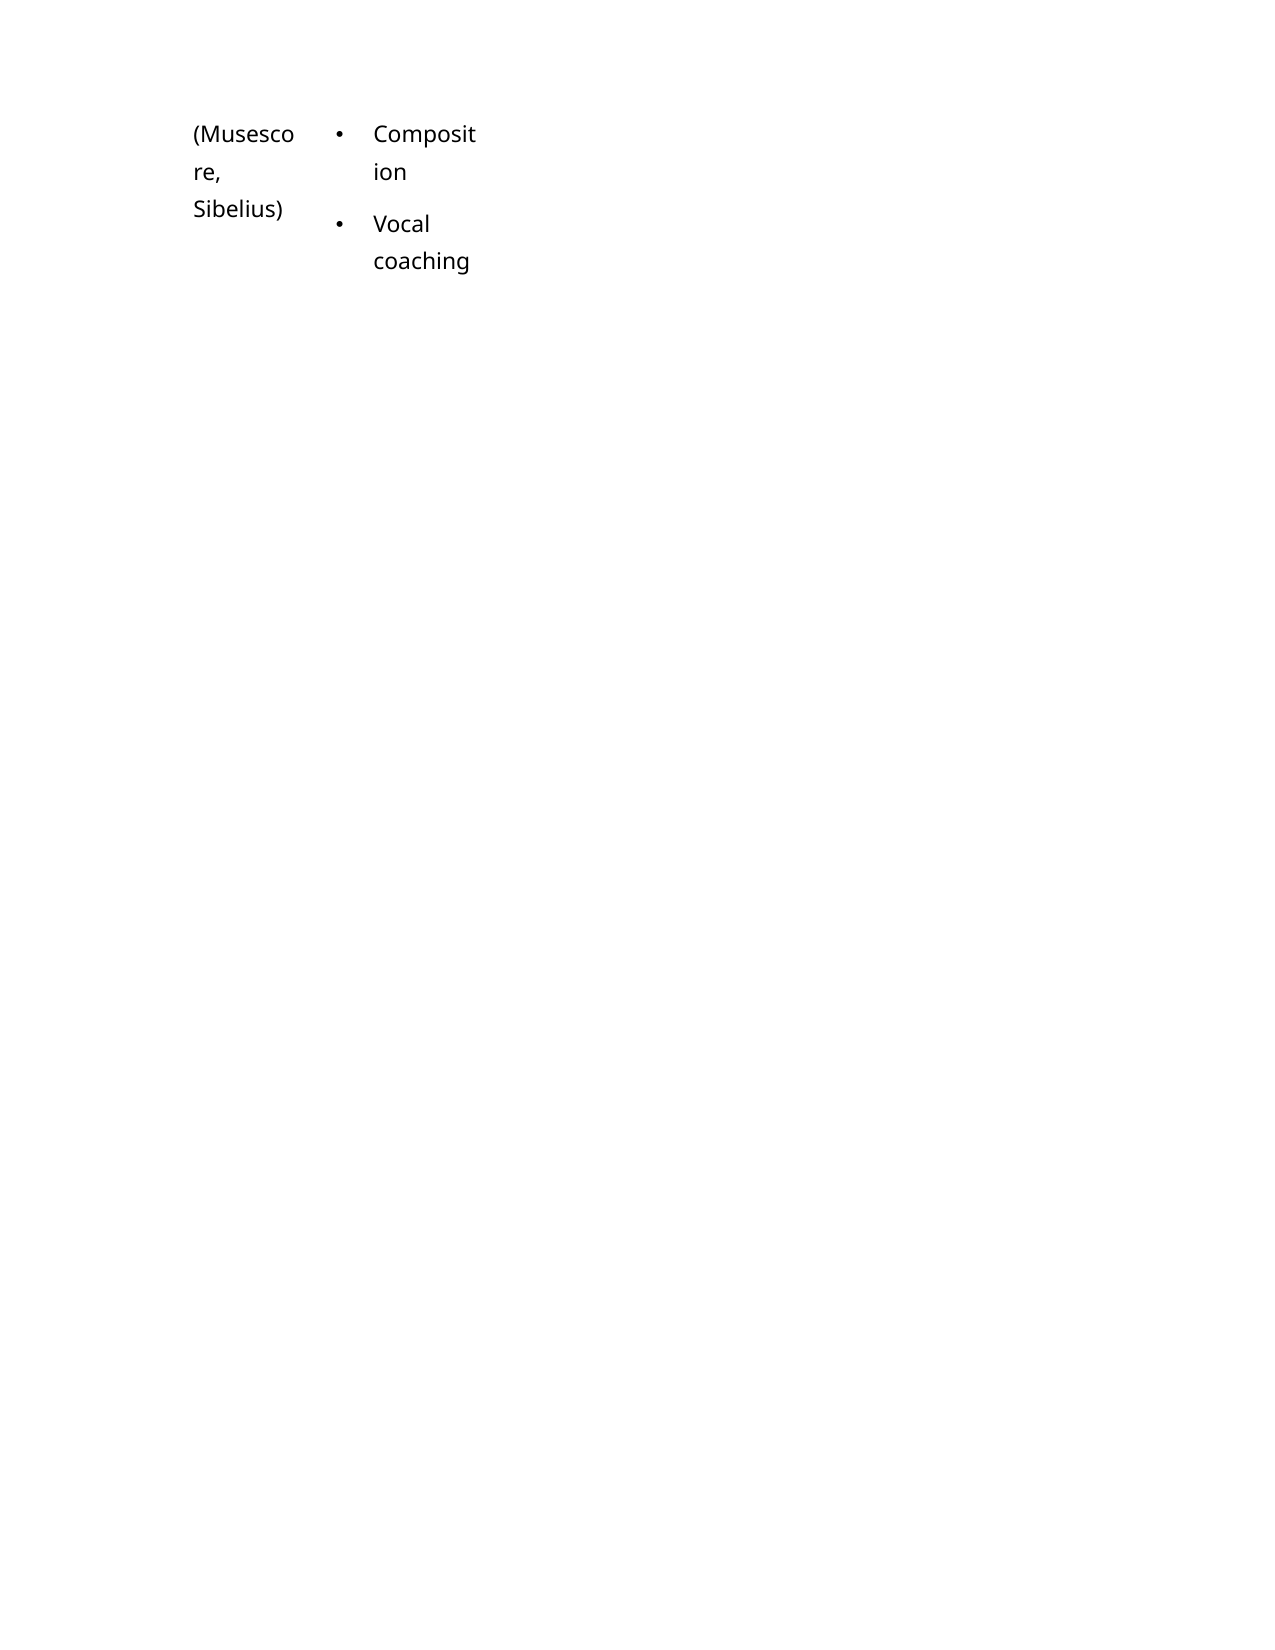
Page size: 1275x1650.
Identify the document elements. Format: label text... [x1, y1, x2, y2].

list Vocal coaching [336, 208, 478, 276]
list Composition [336, 118, 478, 187]
list (Musescore, Sibelius) [156, 118, 298, 224]
